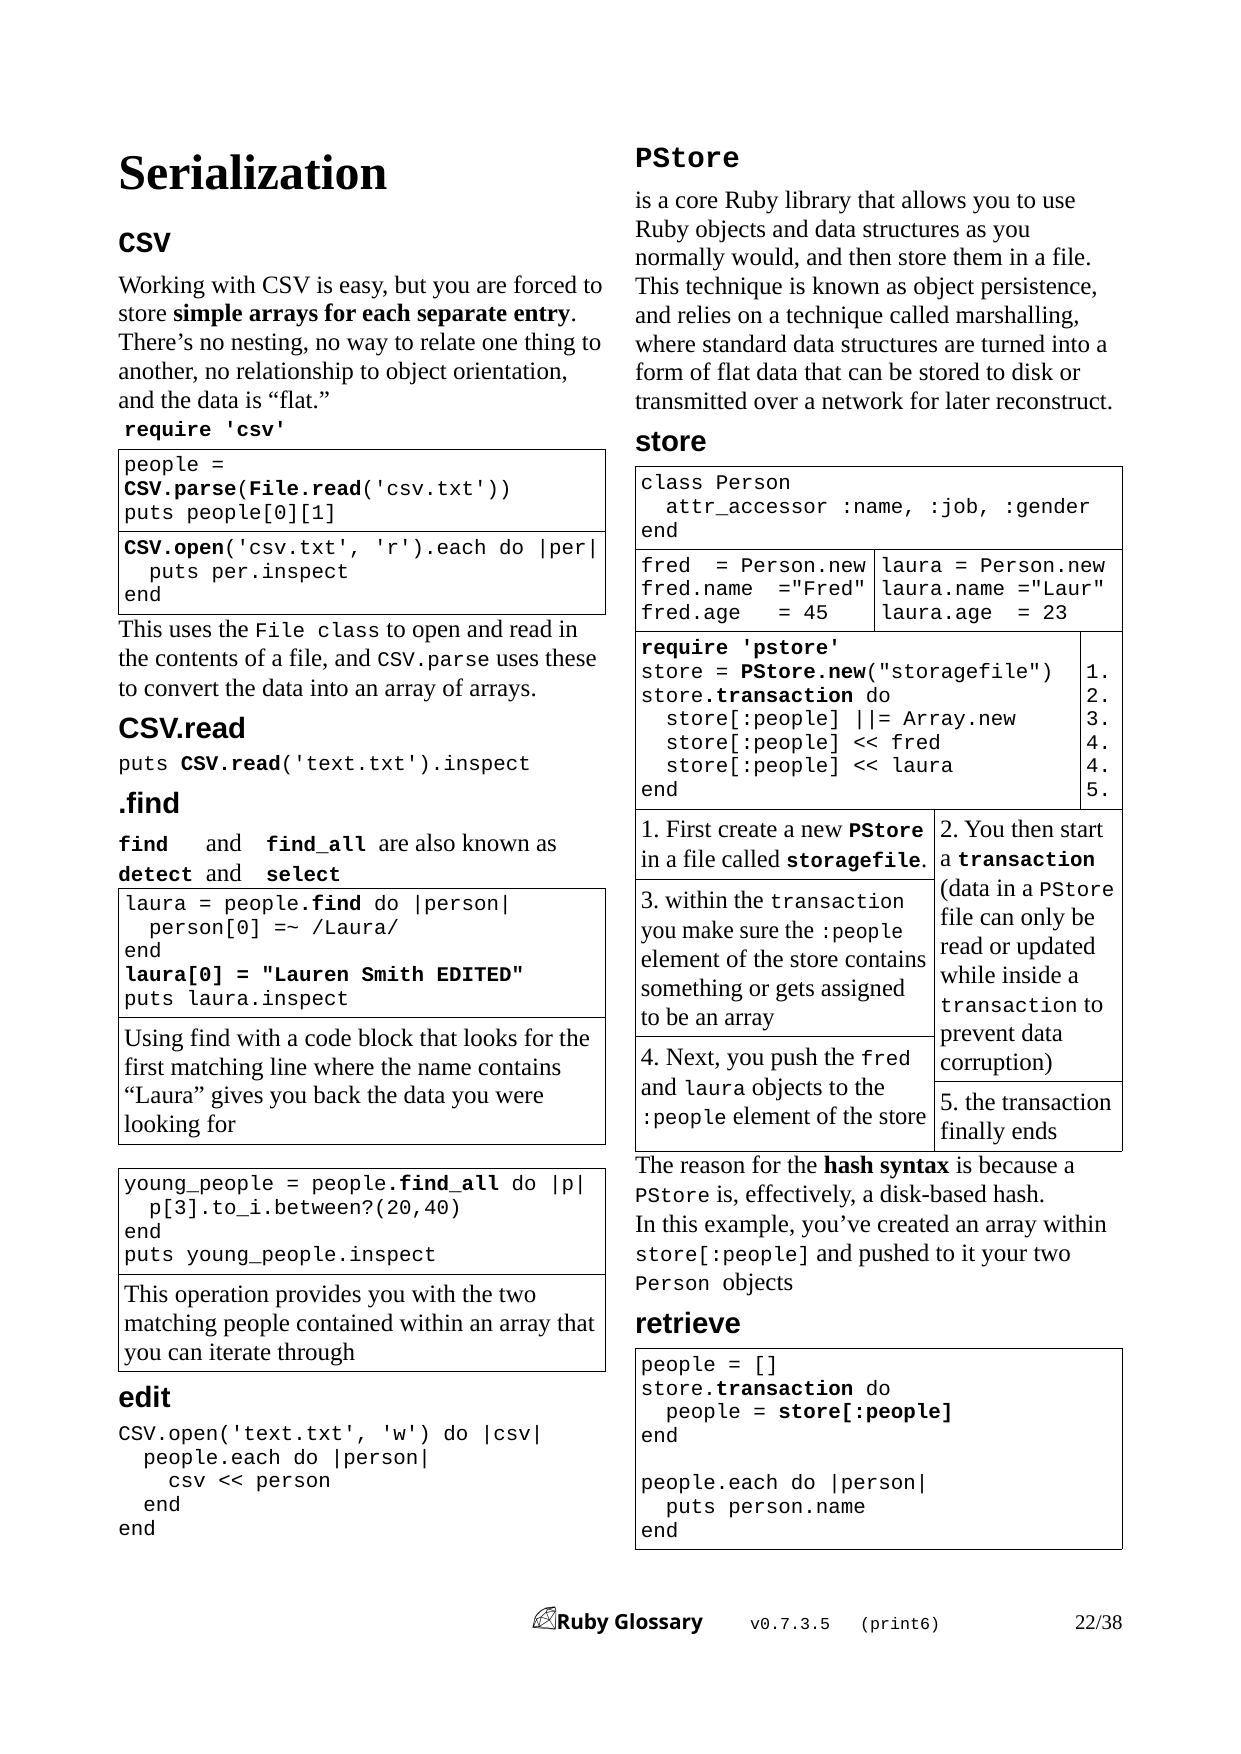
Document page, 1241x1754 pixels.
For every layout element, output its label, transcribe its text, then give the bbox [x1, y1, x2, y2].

text In this example, you’ve created an array within store[:people] and pushed to it your two Person objects [635, 1209, 1122, 1297]
text The reason for the hash syntax is because a PStore is, effectively, a disk-based hash. [635, 1152, 1122, 1209]
subtitle store [635, 424, 1110, 458]
table_cell fred = Person.new fred.name ="Fred" fred.age = 45 [636, 550, 874, 631]
text Working with CSV is easy, but you are forced to store simple arrays for each separate entry. There’s no nesting, no way to relate one thing to another, no relationship to object orientation, and the data is “flat.” [118, 270, 605, 413]
table_cell people = CSV.parse(File.read('csv.txt')) puts people[0][1] [119, 450, 605, 531]
subtitle edit [118, 1380, 594, 1414]
table_cell 1. 2. 3. 4. 4. 5. [1081, 632, 1122, 808]
table_header laura = people.find do |person| person[0] =~ /Laura/ end laura[0] = "Lauren Smith EDITED" puts laura.inspect [119, 889, 605, 1017]
text detect and select [118, 858, 605, 887]
subtitle CSV.read [118, 711, 594, 744]
table_header require 'csv' [118, 414, 605, 449]
text find and find_all are also known as [118, 828, 605, 858]
table_cell Using find with a code block that looks for the first matching line where the name contains “Laura” gives you back the data you were looking for [119, 1018, 605, 1144]
table_cell 3. within the transaction you make sure the :people element of the store contains something or gets assigned to be an array [636, 880, 934, 1036]
text This uses the File class to open and read in the contents of a file, and CSV.parse uses these to convert the data into an array of arrays. [118, 615, 605, 702]
text people.each do |person| [118, 1447, 605, 1470]
text is a core Ruby library that allows you to use Ruby objects and data structures as you [635, 185, 1122, 242]
subtitle Serialization [118, 143, 605, 201]
text normally would, and then store them in a file. This technique is known as object persistence, and relies on a technique called marshalling, where standard data structures are turned into a form of flat data that can be stored to disk or transmitted over a network for later reconstruct. [635, 242, 1122, 415]
subtitle PStore [635, 143, 1122, 176]
text end [118, 1518, 605, 1541]
subtitle .find [118, 786, 594, 819]
table_header people = [] store.transaction do people = store[:people] end people.each do |person| puts person.name end [636, 1349, 1122, 1549]
text CSV.open('text.txt', 'w') do |csv| [118, 1423, 605, 1447]
table_header class Person attr_accessor :name, :job, :gender end [636, 467, 1122, 549]
table_cell CSV.open('csv.txt', 'r').each do |per| puts per.inspect end [119, 532, 605, 614]
table_cell 5. the transaction finally ends [935, 1082, 1122, 1151]
subtitle CSV [118, 228, 605, 261]
subtitle retrieve [635, 1306, 1110, 1339]
table_header young_people = people.find_all do |p| p[3].to_i.between?(20,40) end puts young_people.inspect [119, 1169, 605, 1274]
text csv << person [118, 1470, 605, 1494]
table_header 1. First create a new PStore in a file called storagefile. [636, 810, 934, 879]
table_cell This operation provides you with the two matching people contained within an array that you can iterate through [119, 1275, 605, 1371]
text puts CSV.read('text.txt').inspect [118, 753, 605, 777]
table_cell require 'pstore' store = PStore.new("storagefile") store.transaction do store[:people] ||= Array.new store[:people] << fred store[:people] << laura end [636, 632, 1080, 808]
table_cell laura = Person.new laura.name ="Laur" laura.age = 23 [875, 550, 1122, 631]
table_header 2. You then start a transaction (data in a PStore file can only be read or updated while inside a transaction to prevent data corruption) [935, 810, 1122, 1081]
text end [118, 1494, 605, 1518]
table_cell 4. Next, you push the fred and laura objects to the :people element of the store [636, 1037, 934, 1151]
picture [530, 1605, 557, 1630]
